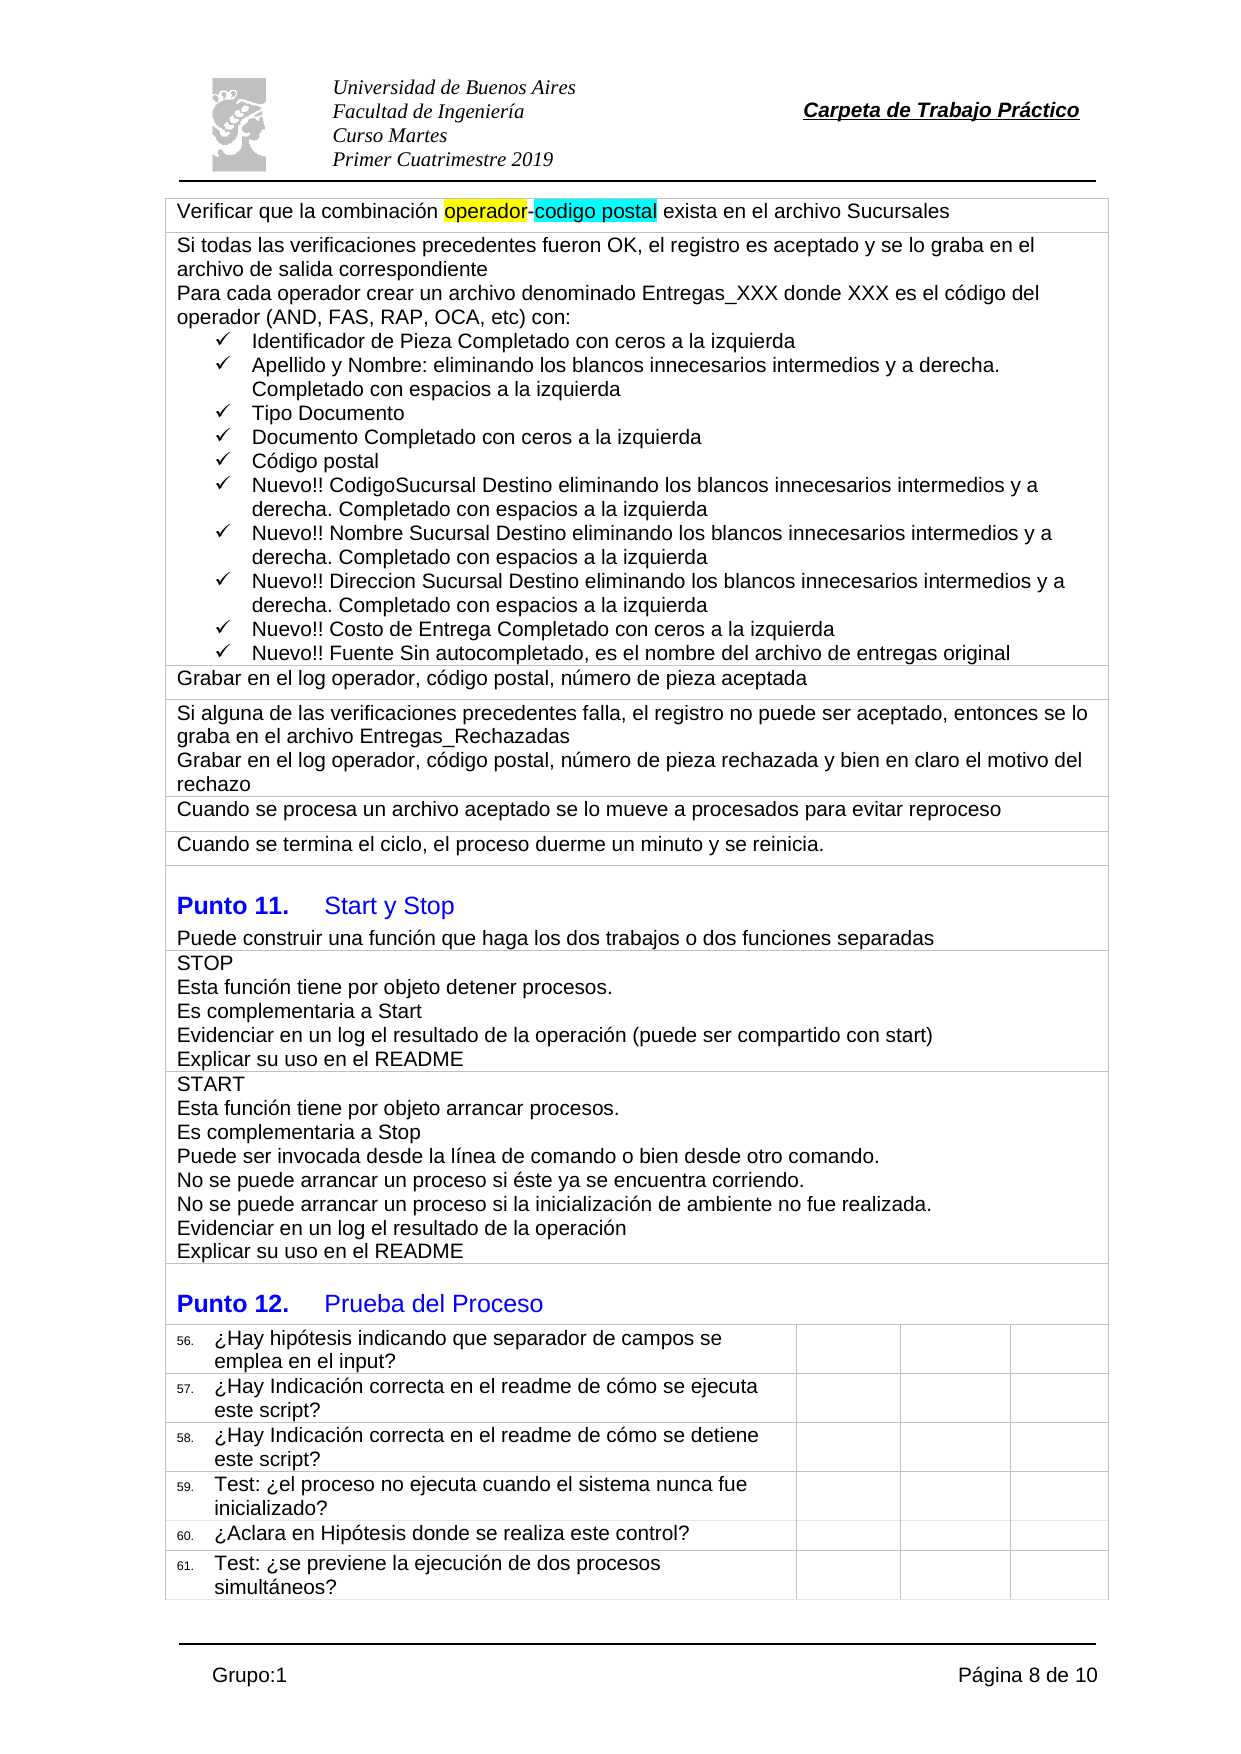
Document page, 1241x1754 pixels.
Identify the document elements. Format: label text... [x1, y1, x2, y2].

table_cell ¿Hay Indicación correcta en el readme de cómo se detiene este script? [166, 1423, 796, 1471]
table_cell [1011, 1374, 1108, 1422]
table_cell [1011, 1423, 1108, 1471]
table_cell Cuando se termina el ciclo, el proceso duerme un minuto y se reinicia. [166, 832, 1108, 865]
table_cell Si alguna de las verificaciones precedentes falla, el registro no puede ser aceptado, entonces se lo graba en el archivo Entregas_Rechazadas Grabar en el log operador, código postal, número de pieza rechazada y bien en claro el motivo del rechazo [166, 700, 1108, 796]
table_cell [901, 1551, 1010, 1599]
table_cell ¿Aclara en Hipótesis donde se realiza este control? [166, 1521, 796, 1550]
table_cell Start y Stop Puede construir una función que haga los dos trabajos o dos funciones separadas [166, 866, 1108, 950]
table_cell [1011, 1551, 1108, 1599]
table_cell Test: ¿el proceso no ejecuta cuando el sistema nunca fue inicializado? [166, 1472, 796, 1520]
table_cell [901, 1325, 1010, 1373]
table_cell START Esta función tiene por objeto arrancar procesos. Es complementaria a Stop Puede ser invocada desde la línea de comando o bien desde otro comando. No se puede arrancar un proceso si éste ya se encuentra corriendo. No se puede arrancar un proceso si la inicialización de ambiente no fue realizada. Evidenciar en un log el resultado de la operación Explicar su uso en el README [166, 1072, 1108, 1263]
table_cell Prueba del Proceso [166, 1264, 1108, 1324]
table_cell [901, 1423, 1010, 1471]
table_cell [797, 1551, 900, 1599]
table_cell ¿Hay Indicación correcta en el readme de cómo se ejecuta este script? [166, 1374, 796, 1422]
picture [210, 75, 273, 174]
table_cell [901, 1472, 1010, 1520]
table_cell [797, 1374, 900, 1422]
table_cell STOP Esta función tiene por objeto detener procesos. Es complementaria a Start Evidenciar en un log el resultado de la operación (puede ser compartido con start) Explicar su uso en el README [166, 951, 1108, 1071]
table_cell Si todas las verificaciones precedentes fueron OK, el registro es aceptado y se lo graba en el archivo de salida correspondiente Para cada operador crear un archivo denominado Entregas_XXX donde XXX es el código del operador (AND, FAS, RAP, OCA, etc) con: Identificador de Pieza Completado con ceros a la izquierda Apellido y Nombre: eliminando los blancos innecesarios intermedios y a derecha. Completado con espacios a la izquierda Tipo Documento Documento Completado con ceros a la izquierda Código postal Nuevo!! CodigoSucursal Destino eliminando los blancos innecesarios intermedios y a derecha. Completado con espacios a la izquierda Nuevo!! Nombre Sucursal Destino eliminando los blancos innecesarios intermedios y a derecha. Completado con espacios a la izquierda Nuevo!! Direccion Sucursal Destino eliminando los blancos innecesarios intermedios y a derecha. Completado con espacios a la izquierda Nuevo!! Costo de Entrega Completado con ceros a la izquierda Nuevo!! Fuente Sin autocompletado, es el nombre del archivo de entregas original [166, 233, 1108, 665]
table_cell [1011, 1472, 1108, 1520]
table_cell [1011, 1325, 1108, 1373]
table_cell ¿Hay hipótesis indicando que separador de campos se emplea en el input? [166, 1325, 796, 1373]
table_cell [797, 1472, 900, 1520]
table_cell Verificar que la combinación operador-codigo postal exista en el archivo Sucursales [166, 199, 1108, 232]
table_cell [901, 1521, 1010, 1550]
table_cell [901, 1374, 1010, 1422]
table_cell [1011, 1521, 1108, 1550]
table_cell Grabar en el log operador, código postal, número de pieza aceptada [166, 666, 1108, 699]
table_cell Cuando se procesa un archivo aceptado se lo mueve a procesados para evitar reproceso [166, 797, 1108, 831]
table_cell [797, 1423, 900, 1471]
table_cell [797, 1521, 900, 1550]
table_cell Test: ¿se previene la ejecución de dos procesos simultáneos? [166, 1551, 796, 1599]
table_cell [797, 1325, 900, 1373]
